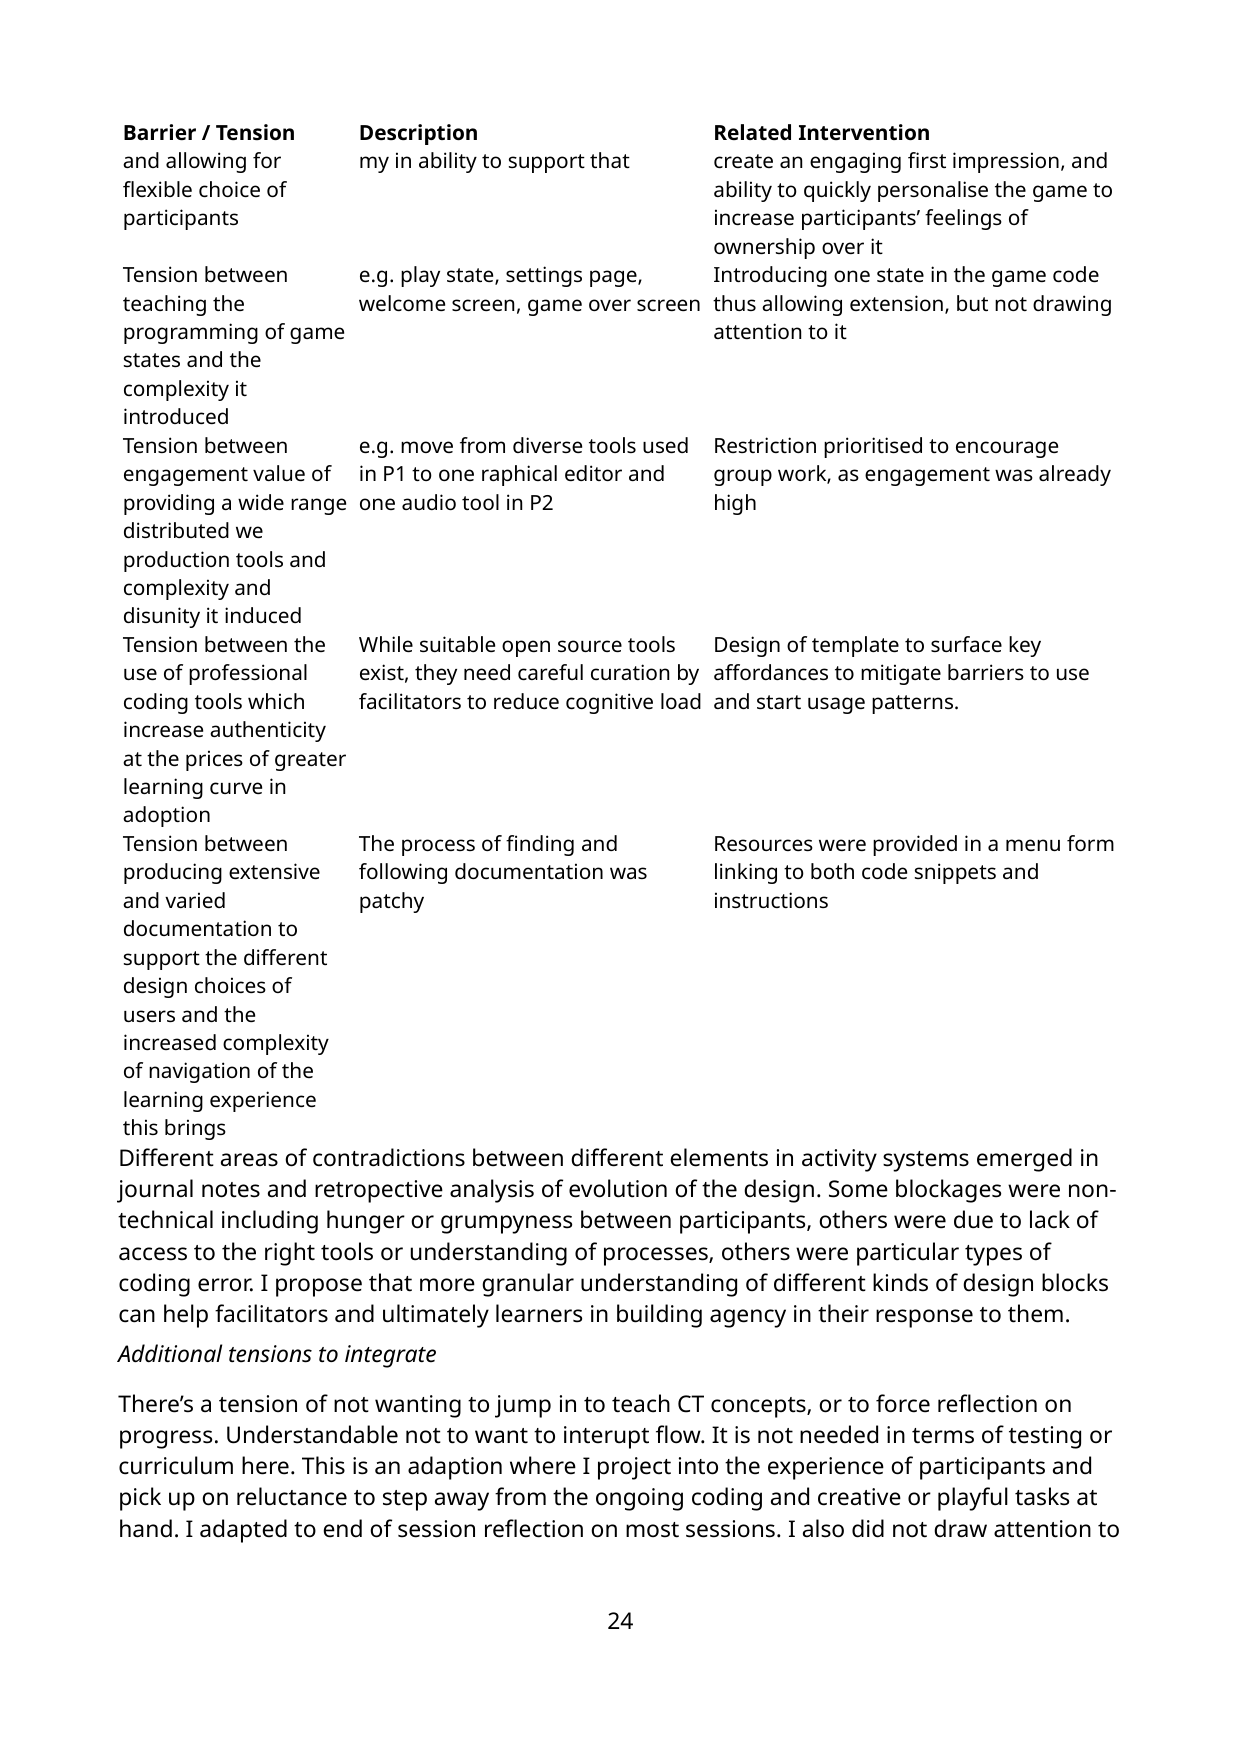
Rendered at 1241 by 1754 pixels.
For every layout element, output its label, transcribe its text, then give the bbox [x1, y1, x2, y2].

table_cell Restriction prioritised to encourage group work, as engagement was already high [709, 431, 1122, 630]
table_cell Tension between engagement value of providing a wide range distributed we production tools and complexity and disunity it induced [118, 431, 354, 630]
table_header Barrier / Tension [118, 118, 354, 147]
table_cell Tension between producing extensive and varied documentation to support the different design choices of users and the increased complexity of navigation of the learning experience this brings [118, 829, 354, 1142]
table_cell Introducing one state in the game code thus allowing extension, but not drawing attention to it [709, 260, 1122, 431]
table_cell e.g. move from diverse tools used in P1 to one raphical editor and one audio tool in P2 [354, 431, 709, 630]
table_header Description [354, 118, 709, 147]
table_cell Design of template to surface key affordances to mitigate barriers to use and start usage patterns. [709, 630, 1122, 829]
table_cell The process of finding and following documentation was patchy [354, 829, 709, 1142]
table_header Related Intervention [709, 118, 1122, 147]
table_cell Tension between the use of professional coding tools which increase authenticity at the prices of greater learning curve in adoption [118, 630, 354, 829]
table_cell Tension between teaching the programming of game states and the complexity it introduced [118, 260, 354, 431]
table_cell my in ability to support that [354, 147, 709, 260]
table_cell While suitable open source tools exist, they need careful curation by facilitators to reduce cognitive load [354, 630, 709, 829]
text Different areas of contradictions between different elements in activity systems emerged in journal notes and retropective analysis of evolution of the design. Some blockages were non-technical including hunger or grumpyness between participants, others were due to lack of access to the right tools or understanding of processes, others were particular types of coding error. I propose that more granular understanding of different kinds of design blocks can help facilitators and ultimately learners in building agency in their response to them. [118, 1142, 1122, 1329]
table_cell create an engaging first impression, and ability to quickly personalise the game to increase participants’ feelings of ownership over it [709, 147, 1122, 260]
text Additional tensions to integrate [118, 1338, 1122, 1369]
table_cell Resources were provided in a menu form linking to both code snippets and instructions [709, 829, 1122, 1142]
text There’s a tension of not wanting to jump in to teach CT concepts, or to force reflection on progress. Understandable not to want to interupt flow. It is not needed in terms of testing or curriculum here. This is an adaption where I project into the experience of participants and pick up on reluctance to step away from the ongoing coding and creative or playful tasks at hand. I adapted to end of session reflection on most sessions. I also did not draw attention to [118, 1387, 1122, 1544]
table_cell e.g. play state, settings page, welcome screen, game over screen [354, 260, 709, 431]
table_cell and allowing for flexible choice of participants [118, 147, 354, 260]
